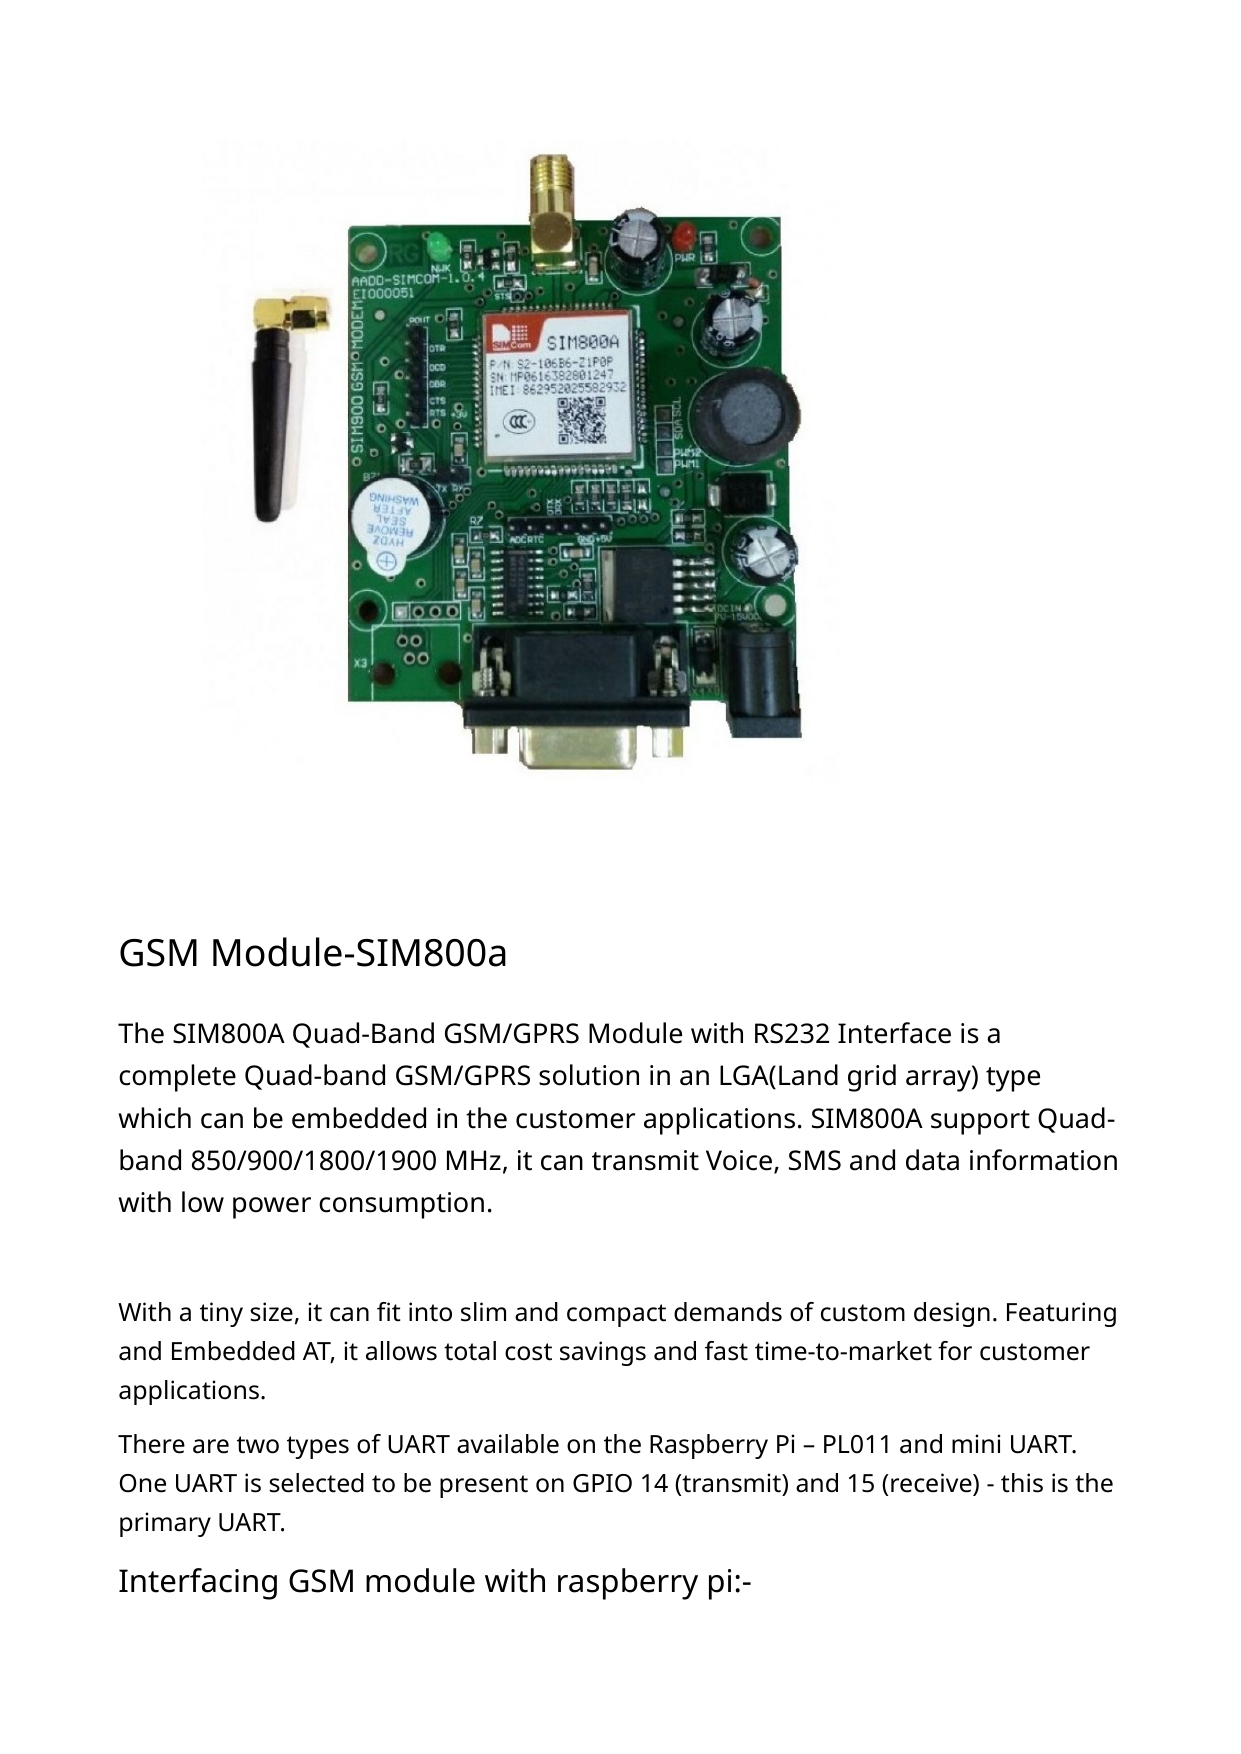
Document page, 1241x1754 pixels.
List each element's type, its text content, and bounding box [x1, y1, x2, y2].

text The SIM800A Quad-Band GSM/GPRS Module with RS232 Interface is a complete Quad-band GSM/GPRS solution in an LGA(Land grid array) type which can be embedded in the customer applications. SIM800A support Quad-band 850/900/1800/1900 MHz, it can transmit Voice, SMS and data information with low power consumption. [118, 1014, 1122, 1221]
text GSM Module-SIM800a [118, 926, 1122, 977]
picture [201, 140, 842, 782]
text Interfacing GSM module with raspberry pi:- [118, 1559, 1122, 1601]
text With a tiny size, it can fit into slim and compact demands of custom design. Featuring and Embedded AT, it allows total cost savings and fast time-to-market for customer applications. [118, 1295, 1122, 1407]
text There are two types of UART available on the Raspberry Pi – PL011 and mini UART. One UART is selected to be present on GPIO 14 (transmit) and 15 (receive) - this is the primary UART. [118, 1427, 1122, 1539]
